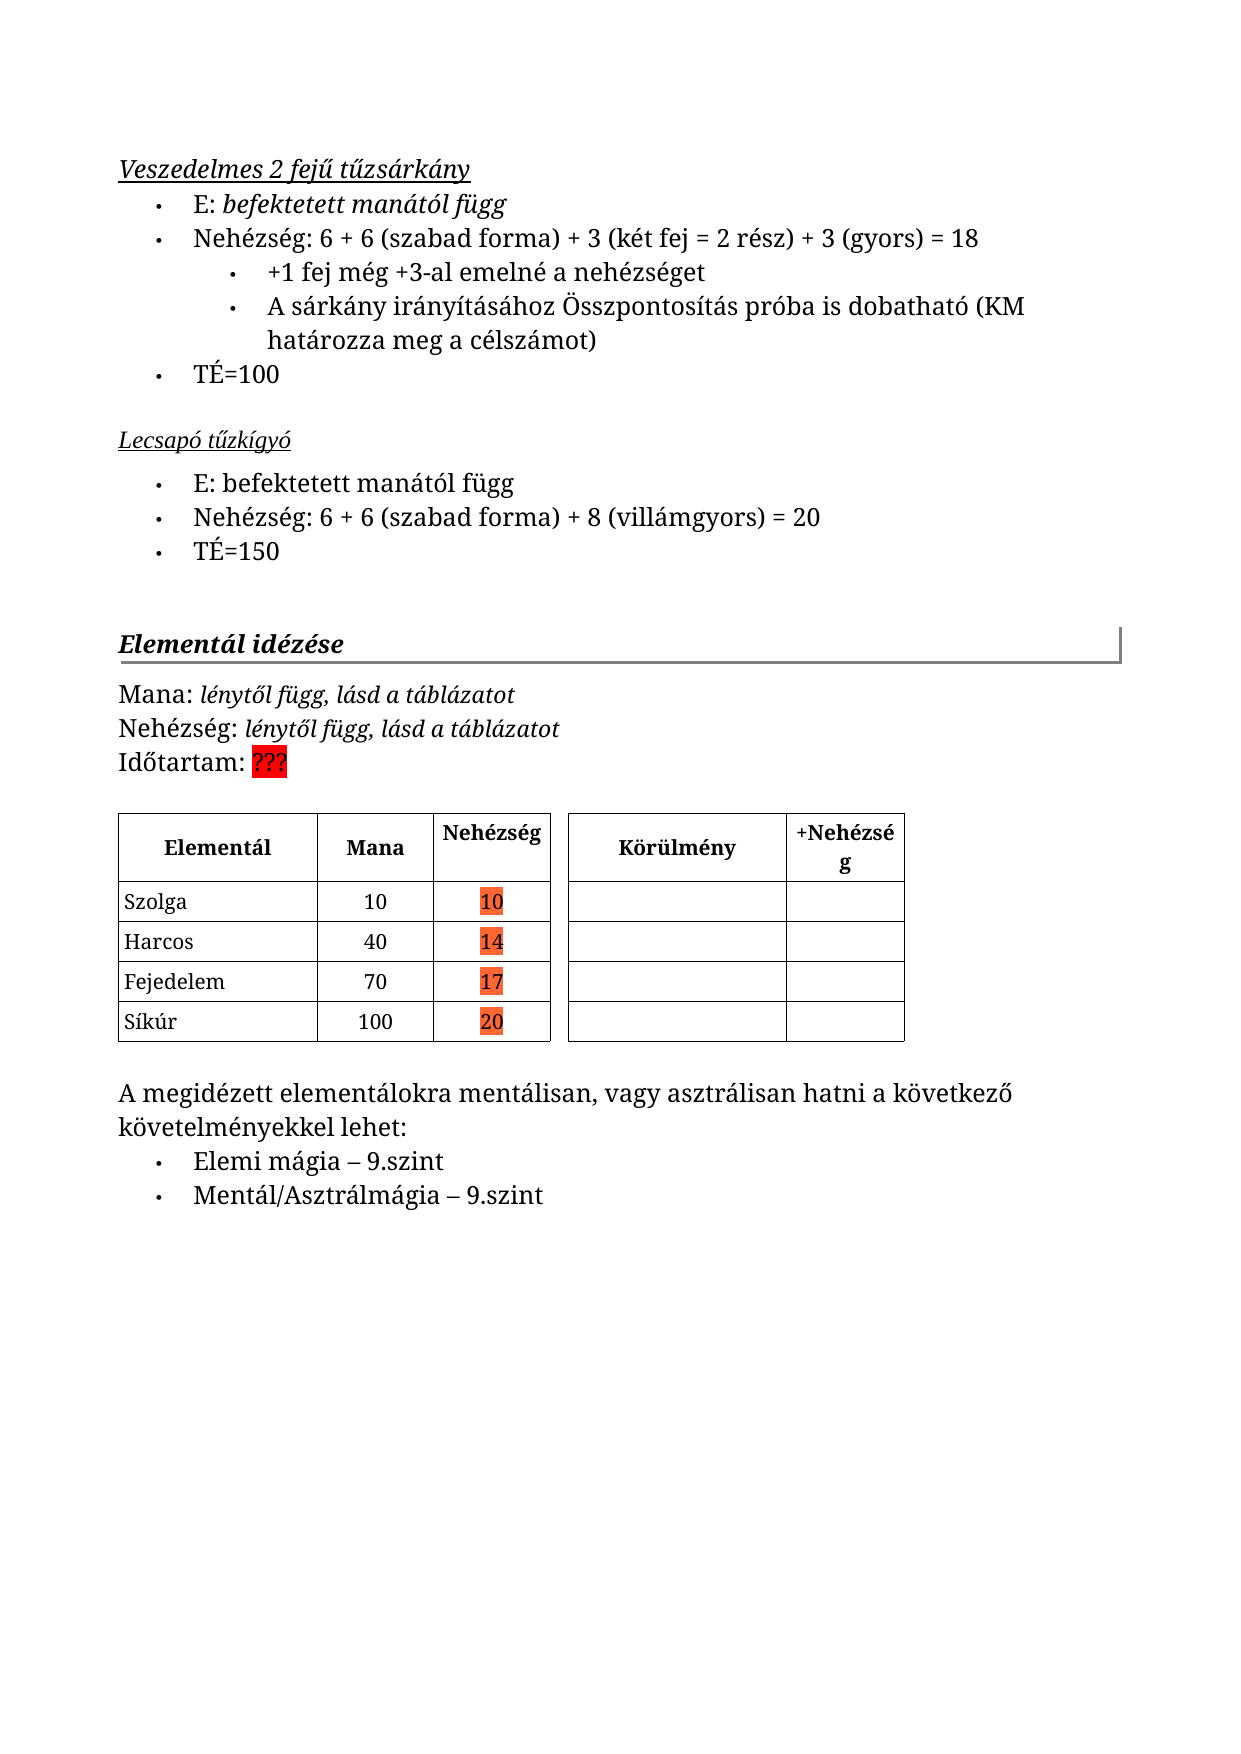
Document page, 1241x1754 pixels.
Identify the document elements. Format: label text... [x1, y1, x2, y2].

table_cell [905, 881, 1023, 921]
table_cell [787, 1002, 904, 1041]
text A megidézett elementálokra mentálisan, vagy asztrálisan hatni a következő követelményekkel lehet: [118, 1075, 1122, 1143]
text Veszedelmes 2 fejű tűzsárkány [118, 152, 1122, 186]
table_header +Nehézség [787, 814, 904, 881]
list E: befektetett manától függ [156, 466, 1122, 500]
table_cell [569, 1002, 786, 1041]
list Mentál/Asztrálmágia – 9.szint [156, 1177, 1122, 1211]
table_cell 40 [318, 922, 433, 961]
table_cell [569, 962, 786, 1001]
list E: befektetett manától függ [156, 186, 1122, 220]
table_cell Szolga [119, 882, 317, 921]
list TÉ=150 [156, 534, 1122, 568]
table_cell [551, 961, 568, 1001]
table_cell Síkúr [119, 1002, 317, 1041]
list +1 fej még +3-al emelné a nehézséget [229, 254, 1122, 288]
table_cell [787, 962, 904, 1001]
text Nehézség: lénytől függ, lásd a táblázatot [118, 710, 1122, 744]
table_cell 100 [318, 1002, 433, 1041]
table_cell [905, 921, 1023, 961]
table_cell 20 [434, 1002, 550, 1041]
table_cell [787, 922, 904, 961]
table_header Mana [318, 814, 433, 881]
table_cell [551, 1001, 568, 1041]
table_cell Fejedelem [119, 962, 317, 1001]
table_cell [569, 922, 786, 961]
table_cell [551, 881, 568, 921]
list Nehézség: 6 + 6 (szabad forma) + 8 (villámgyors) = 20 [156, 500, 1122, 534]
table_cell 70 [318, 962, 433, 1001]
text Időtartam: ??? [118, 744, 1122, 778]
table_cell [569, 882, 786, 921]
list TÉ=100 [156, 357, 1122, 391]
table_header Nehézség [434, 814, 550, 881]
text Lecsapó tűzkígyó [118, 425, 1122, 453]
list Elemi mágia – 9.szint [156, 1143, 1122, 1177]
list A sárkány irányításához Összpontosítás próba is dobatható (KM határozza meg a célszámot) [229, 288, 1122, 357]
table_cell 10 [434, 882, 550, 921]
table_cell 10 [318, 882, 433, 921]
table_header [551, 813, 568, 881]
table_cell 17 [434, 962, 550, 1001]
table_header [905, 813, 1023, 881]
table_cell Harcos [119, 922, 317, 961]
table_header Elementál [119, 814, 317, 881]
table_cell [551, 921, 568, 961]
table_cell [905, 961, 1023, 1001]
table_cell [787, 882, 904, 921]
text Mana: lénytől függ, lásd a táblázatot [118, 676, 1122, 710]
list Nehézség: 6 + 6 (szabad forma) + 3 (két fej = 2 rész) + 3 (gyors) = 18 [156, 220, 1122, 254]
subtitle Elementál idézése [118, 627, 1119, 661]
table_cell [905, 1001, 1023, 1041]
table_header Körülmény [569, 814, 786, 881]
table_cell 14 [434, 922, 550, 961]
